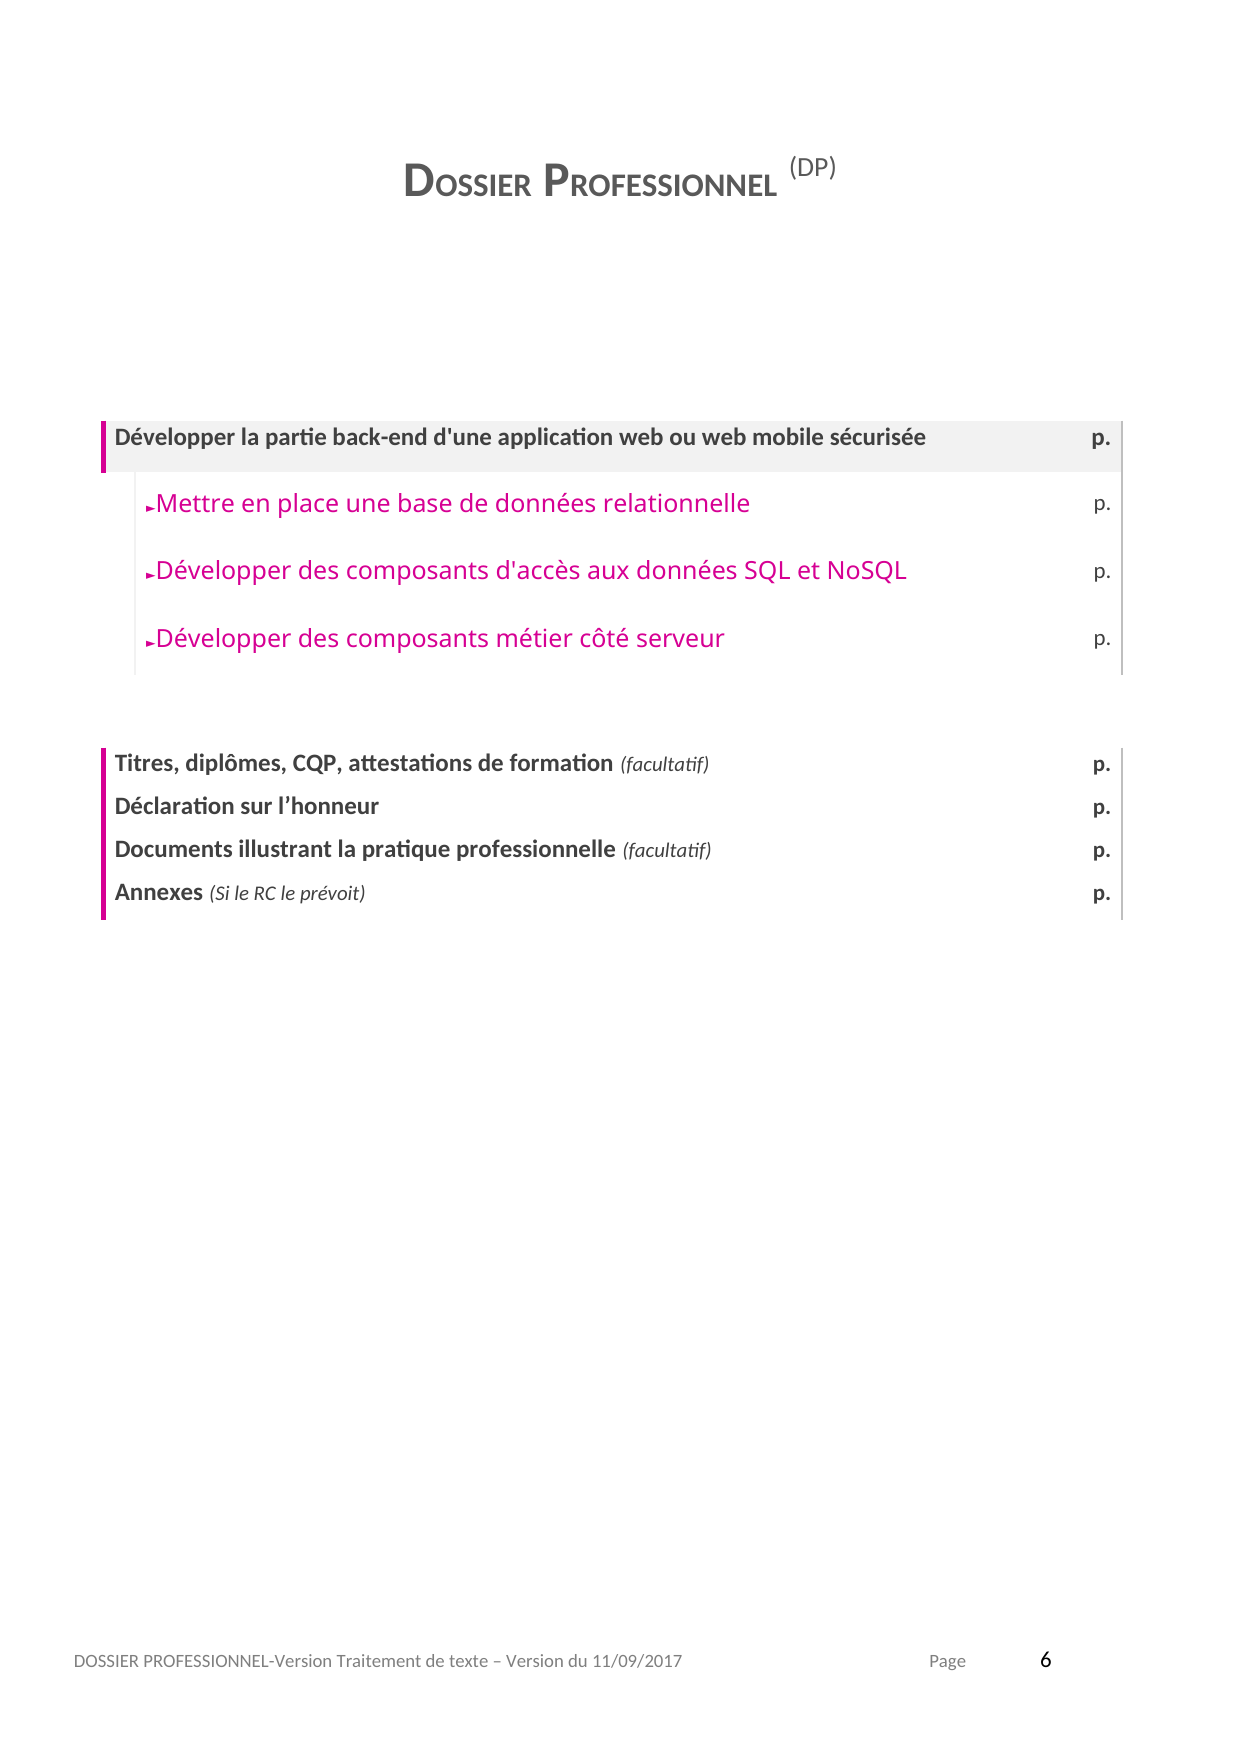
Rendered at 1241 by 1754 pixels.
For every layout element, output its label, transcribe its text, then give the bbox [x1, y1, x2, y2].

table_cell Documents illustrant la pratique professionnelle (facultatif) [106, 834, 1075, 877]
table_cell Titres, diplômes, CQP, attestations de formation (facultatif) [106, 748, 1075, 791]
table_cell [135, 385, 1075, 421]
table_cell [1075, 675, 1122, 711]
table_cell p. [1075, 608, 1121, 675]
picture [1061, 1653, 1127, 1754]
table_cell [1075, 711, 1122, 747]
table_cell Déclaration sur l’honneur [106, 791, 1075, 833]
table_cell [103, 473, 134, 540]
table_cell p. [1075, 421, 1121, 472]
table_cell [103, 540, 134, 608]
table_cell ►Développer des composants métier côté serveur [136, 608, 1075, 675]
table_cell p. [1075, 877, 1121, 919]
table_cell [103, 711, 134, 747]
table_cell [103, 608, 134, 675]
table_cell [135, 675, 1075, 711]
table_cell [103, 385, 134, 421]
table_cell [135, 711, 1075, 747]
table_cell [103, 675, 134, 711]
table_cell p. [1075, 834, 1121, 877]
table_cell Annexes (Si le RC le prévoit) [106, 877, 1075, 919]
table_cell p. [1075, 748, 1121, 791]
table_cell p. [1075, 472, 1121, 540]
table_cell ►Mettre en place une base de données relationnelle [136, 472, 1075, 540]
table_cell [1075, 385, 1122, 421]
table_cell ►Développer des composants d'accès aux données SQL et NoSQL [136, 540, 1075, 608]
table_cell Développer la partie back-end d'une application web ou web mobile sécurisée [106, 421, 1075, 472]
table_cell p. [1075, 540, 1121, 608]
table_cell p. [1075, 791, 1121, 833]
